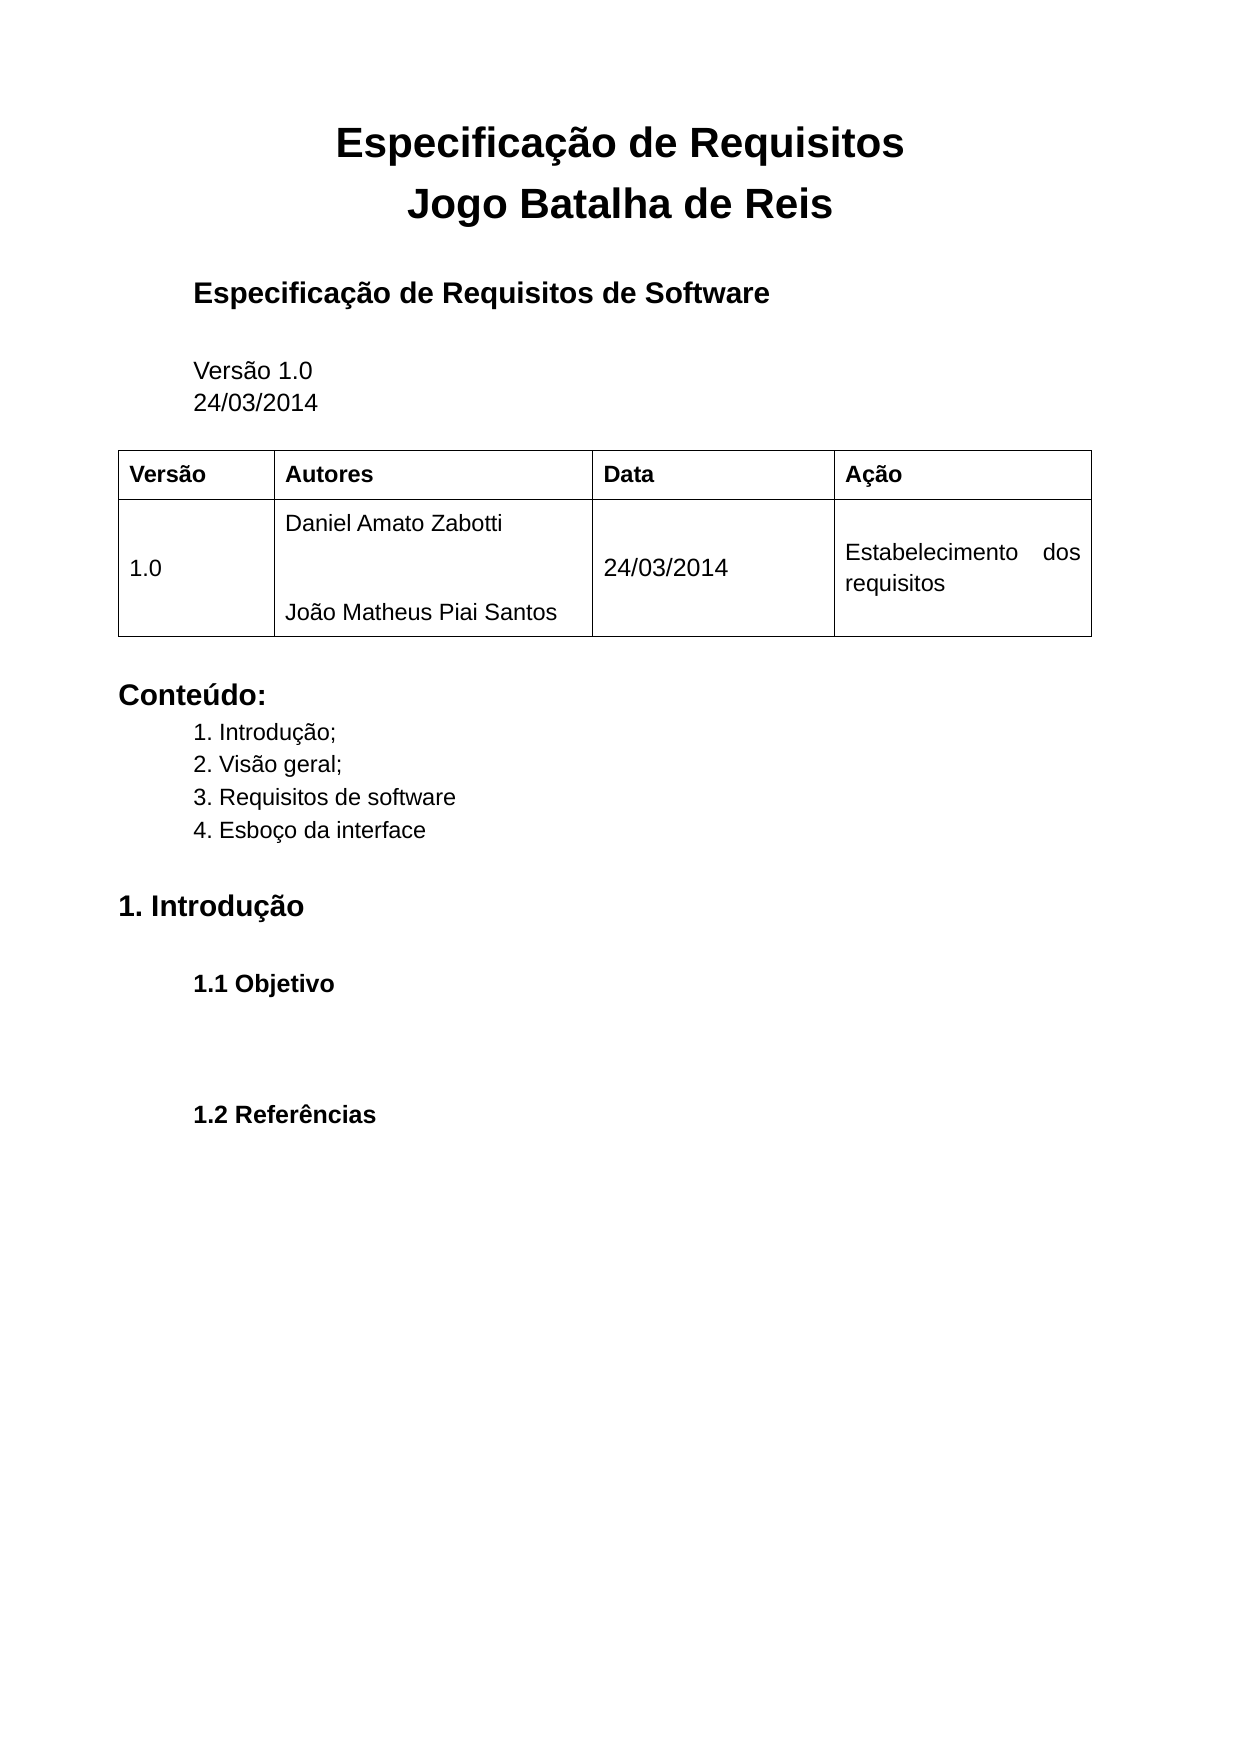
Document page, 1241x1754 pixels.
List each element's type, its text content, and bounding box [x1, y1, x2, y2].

text 4. Esboço da interface [118, 815, 1122, 843]
text Especificação de Requisitos [118, 118, 1122, 167]
table_header Data [593, 451, 834, 499]
table_header Versão [119, 451, 274, 499]
text 3. Requisitos de software [118, 782, 1122, 811]
text 2. Visão geral; [118, 749, 1122, 778]
text 1. Introdução [118, 889, 1122, 923]
table_cell Daniel Amato Zabotti João Matheus Piai Santos [275, 500, 592, 636]
table_cell Estabelecimento dos requisitos [835, 500, 1091, 636]
text 1.1 Objetivo [118, 969, 1122, 997]
text 1. Introdução; [118, 717, 1122, 745]
text 1.2 Referências [118, 1100, 1122, 1129]
table_cell 1.0 [119, 500, 274, 636]
table_cell 24/03/2014 [593, 500, 834, 636]
text Jogo Batalha de Reis [118, 179, 1122, 228]
text Versão 1.0 [193, 356, 1122, 384]
text 24/03/2014 [193, 388, 1122, 417]
table_header Autores [275, 451, 592, 499]
table_header Ação [835, 451, 1091, 499]
text Especificação de Requisitos de Software [193, 276, 1122, 310]
text Conteúdo: [118, 678, 1122, 712]
